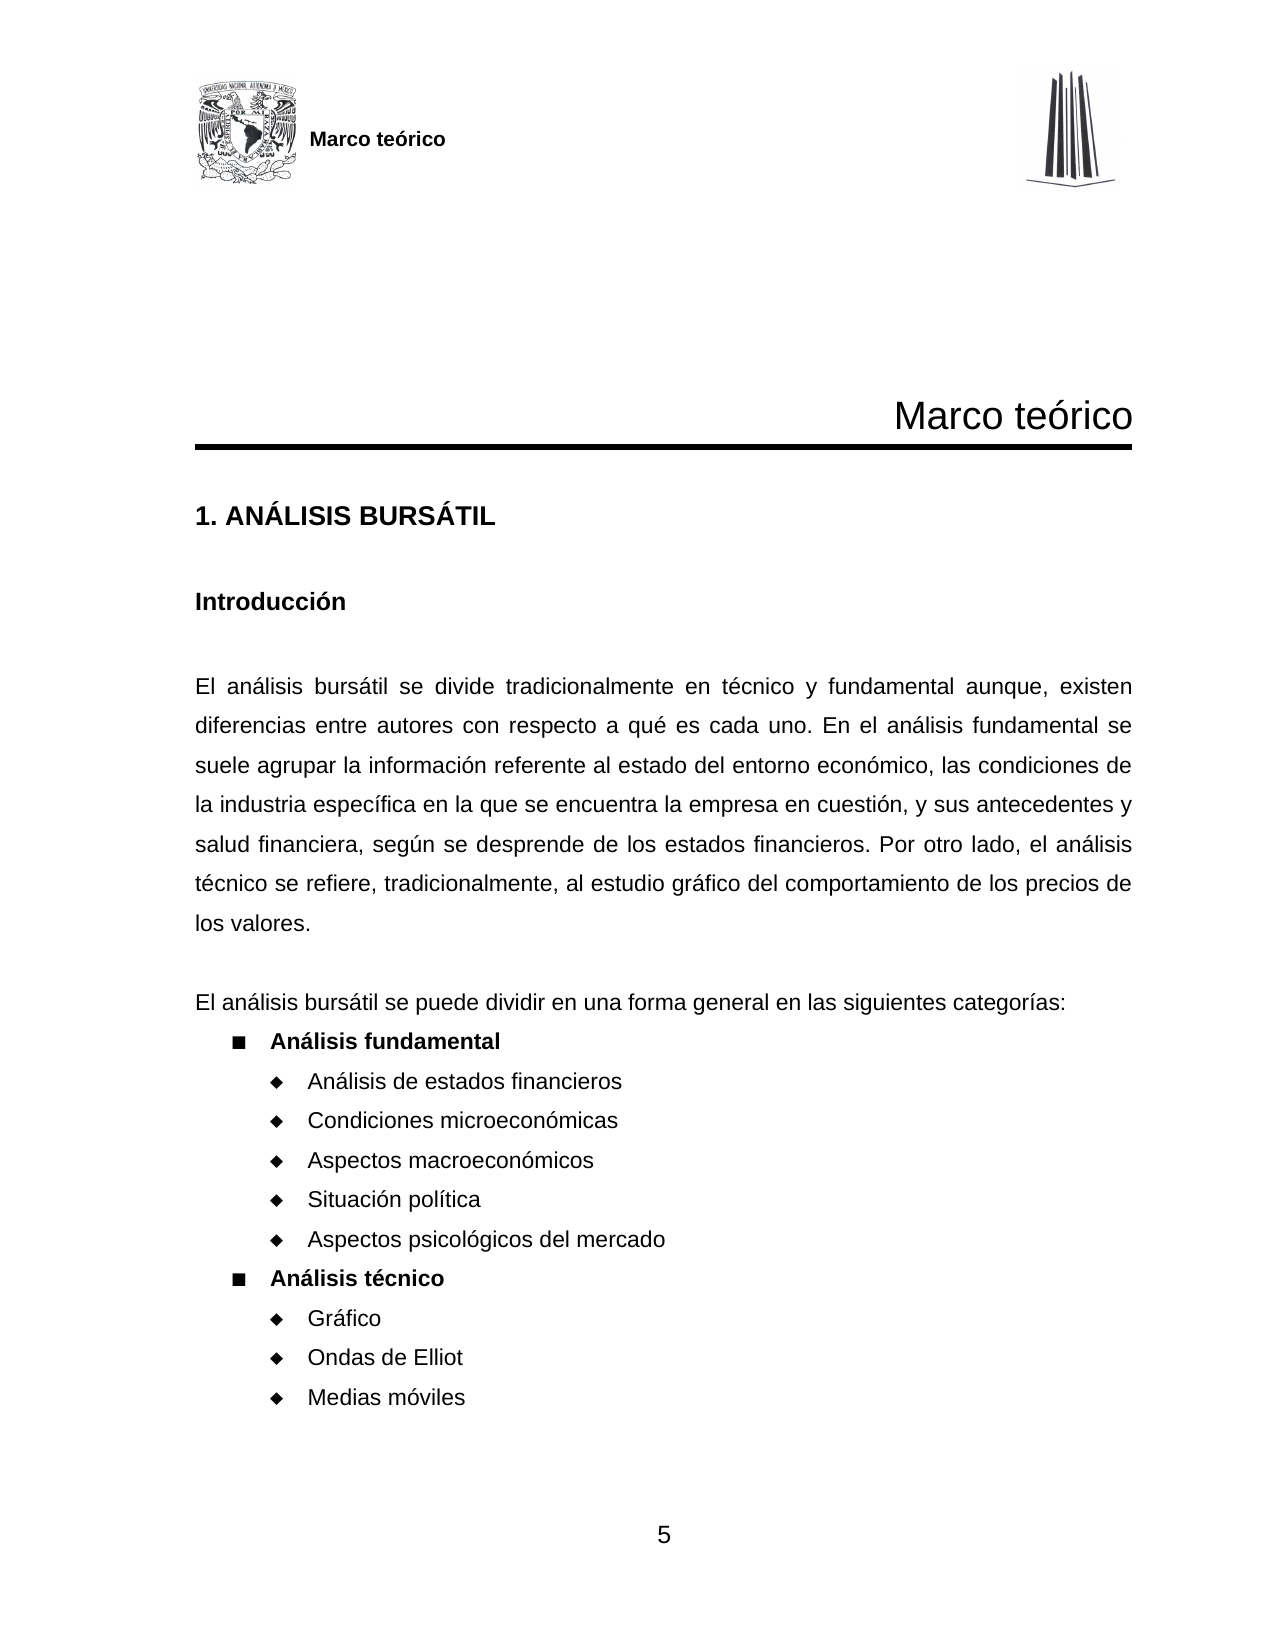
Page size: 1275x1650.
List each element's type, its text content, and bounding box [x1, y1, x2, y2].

text Introducción [195, 587, 1133, 615]
text Marco teórico [195, 392, 1133, 438]
list Análisis fundamental [232, 1028, 1133, 1054]
list Medias móviles [270, 1383, 1133, 1410]
list Aspectos psicológicos del mercado [270, 1226, 1133, 1252]
text 1. ANÁLISIS BURSÁTIL [195, 500, 1133, 531]
list Gráfico [270, 1304, 1133, 1331]
text El análisis bursátil se divide tradicionalmente en técnico y fundamental aunque, existen diferencias entre autores con respecto a qué es cada uno. En el análisis fundamental se suele agrupar la información referente al estado del entorno económico, las condiciones de la industria específica en la que se encuentra la empresa en cuestión, y sus antecedentes y salud financiera, según se desprende de los estados financieros. Por otro lado, el análisis técnico se refiere, tradicionalmente, al estudio gráfico del comportamiento de los precios de los valores. [195, 673, 1133, 936]
list Situación política [270, 1186, 1133, 1212]
list Análisis técnico [232, 1265, 1133, 1291]
text El análisis bursátil se puede dividir en una forma general en las siguientes categorías: [195, 989, 1133, 1015]
list Condiciones microeconómicas [270, 1107, 1133, 1133]
picture [1020, 65, 1122, 193]
list Aspectos macroeconómicos [270, 1147, 1133, 1173]
list Análisis de estados financieros [270, 1068, 1133, 1094]
list Ondas de Elliot [270, 1344, 1133, 1370]
